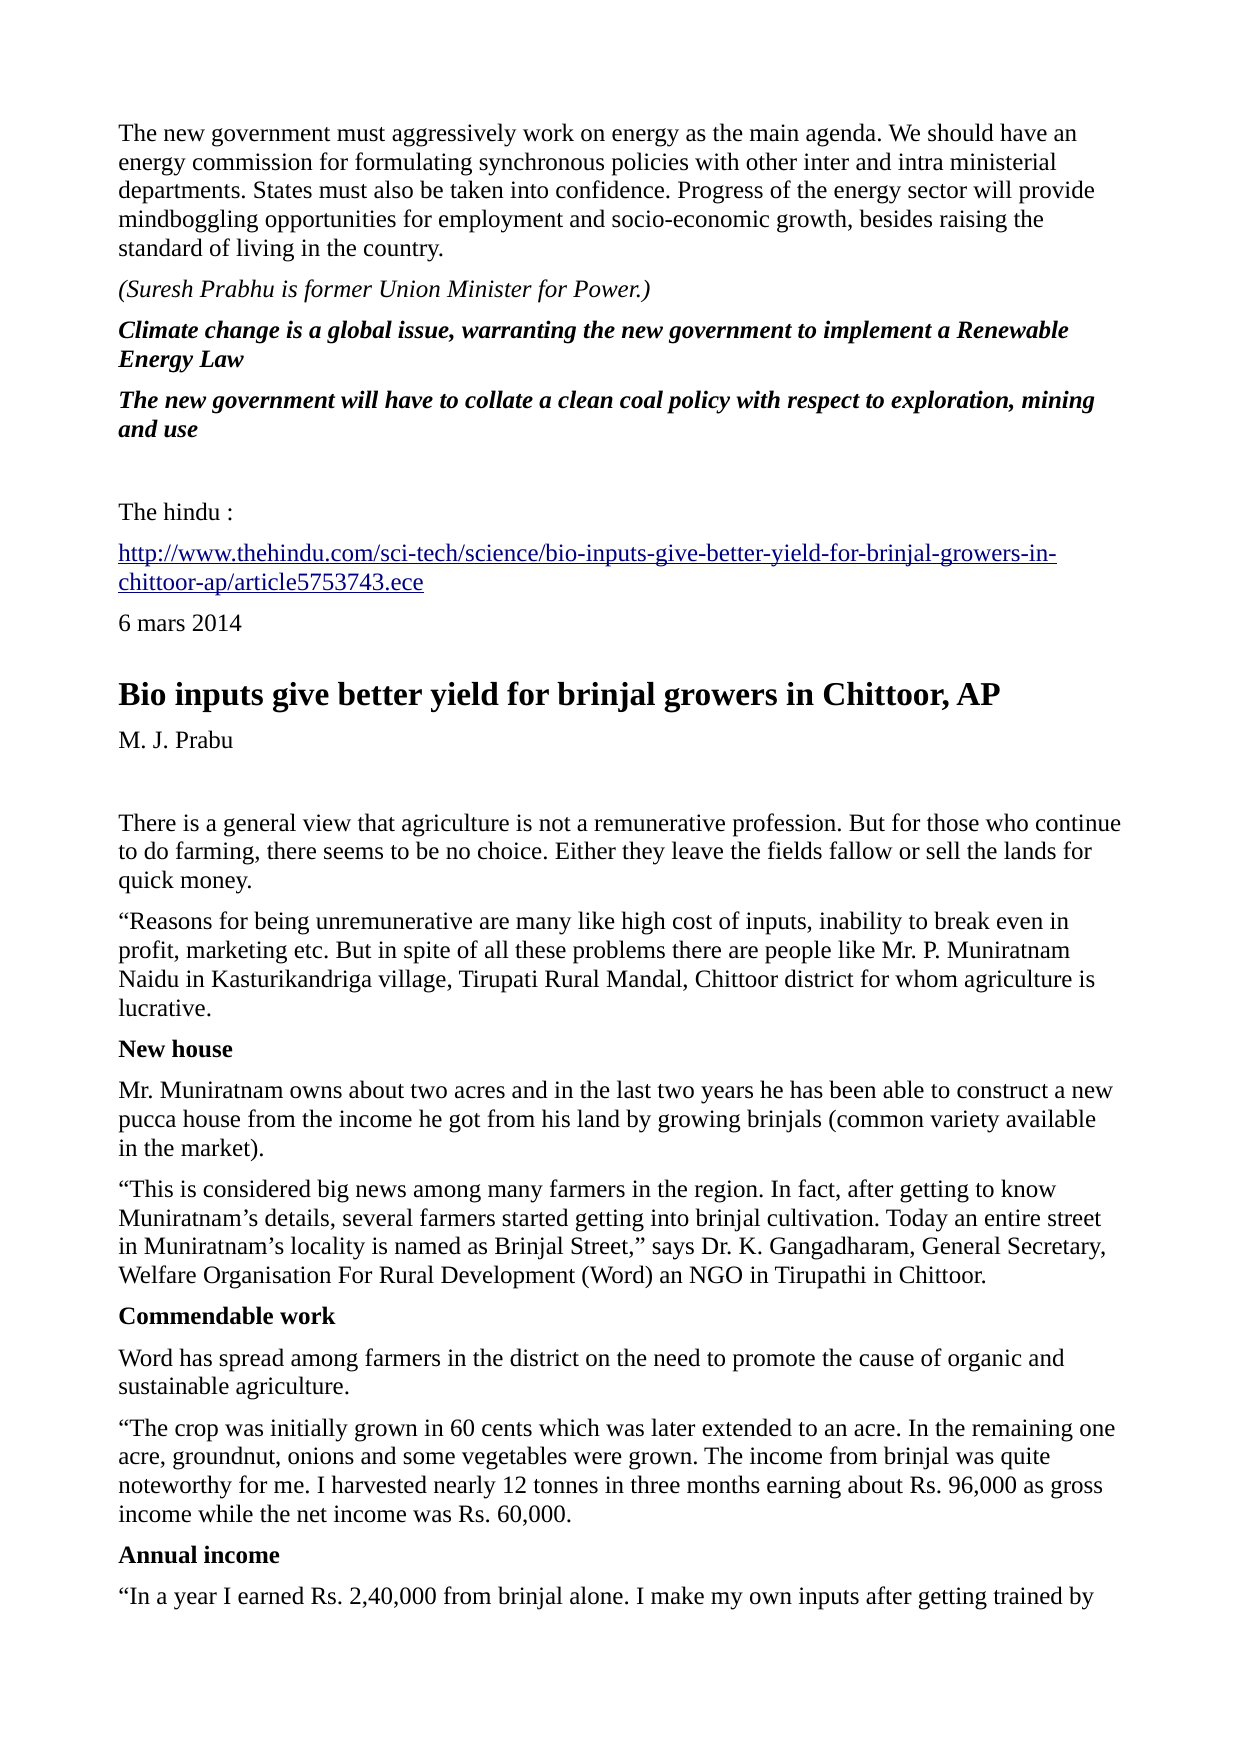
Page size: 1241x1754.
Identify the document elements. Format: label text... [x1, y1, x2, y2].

text (Suresh Prabhu is former Union Minister for Power.) [118, 274, 1122, 303]
text Climate change is a global issue, warranting the new government to implement a Renewable Energy Law [118, 316, 1122, 373]
text There is a general view that agriculture is not a remunerative profession. But for those who continue to do farming, there seems to be no choice. Either they leave the fields fallow or sell the lands for quick money. [118, 808, 1122, 894]
subtitle Bio inputs give better yield for brinjal growers in Chittoor, AP [118, 674, 1122, 713]
text “The crop was initially grown in 60 cents which was later extended to an acre. In the remaining one acre, groundnut, onions and some vegetables were grown. The income from brinjal was quite noteworthy for me. I harvested nearly 12 tonnes in three months earning about Rs. 96,000 as gross income while the net income was Rs. 60,000. [118, 1413, 1122, 1528]
text Word has spread among farmers in the district on the need to promote the cause of organic and sustainable agriculture. [118, 1343, 1122, 1400]
text Annual income [118, 1540, 1122, 1569]
text 6 mars 2014 [118, 608, 1122, 637]
text http://www.thehindu.com/sci-tech/science/bio-inputs-give-better-yield-for-brinjal-growers-in-chittoor-ap/article5753743.ece [118, 538, 1122, 596]
text Mr. Muniratnam owns about two acres and in the last two years he has been able to construct a new pucca house from the income he got from his land by growing brinjals (common variety available in the market). [118, 1075, 1122, 1161]
text The new government must aggressively work on energy as the main agenda. We should have an energy commission for formulating synchronous policies with other inter and intra ministerial departments. States must also be taken into confidence. Progress of the energy sector will provide mindboggling opportunities for employment and socio-economic growth, besides raising the standard of living in the country. [118, 118, 1122, 262]
text The hindu : [118, 497, 1122, 526]
text “In a year I earned Rs. 2,40,000 from brinjal alone. I make my own inputs after getting trained by [118, 1581, 1122, 1610]
text The new government will have to collate a clean coal policy with respect to exploration, mining and use [118, 386, 1122, 443]
text “Reasons for being unremunerative are many like high cost of inputs, inability to break even in profit, marketing etc. But in spite of all these problems there are people like Mr. P. Muniratnam Naidu in Kasturikandriga village, Tirupati Rural Mandal, Chittoor district for whom agriculture is lucrative. [118, 906, 1122, 1021]
text M. J. Prabu [118, 725, 1122, 754]
text Commendable work [118, 1301, 1122, 1330]
text “This is considered big news among many farmers in the region. In fact, after getting to know Muniratnam’s details, several farmers started getting into brinjal cultivation. Today an entire street in Muniratnam’s locality is named as Brinjal Street,” says Dr. K. Gangadharam, General Secretary, Welfare Organisation For Rural Development (Word) an NGO in Tirupathi in Chittoor. [118, 1174, 1122, 1289]
text New house [118, 1034, 1122, 1063]
